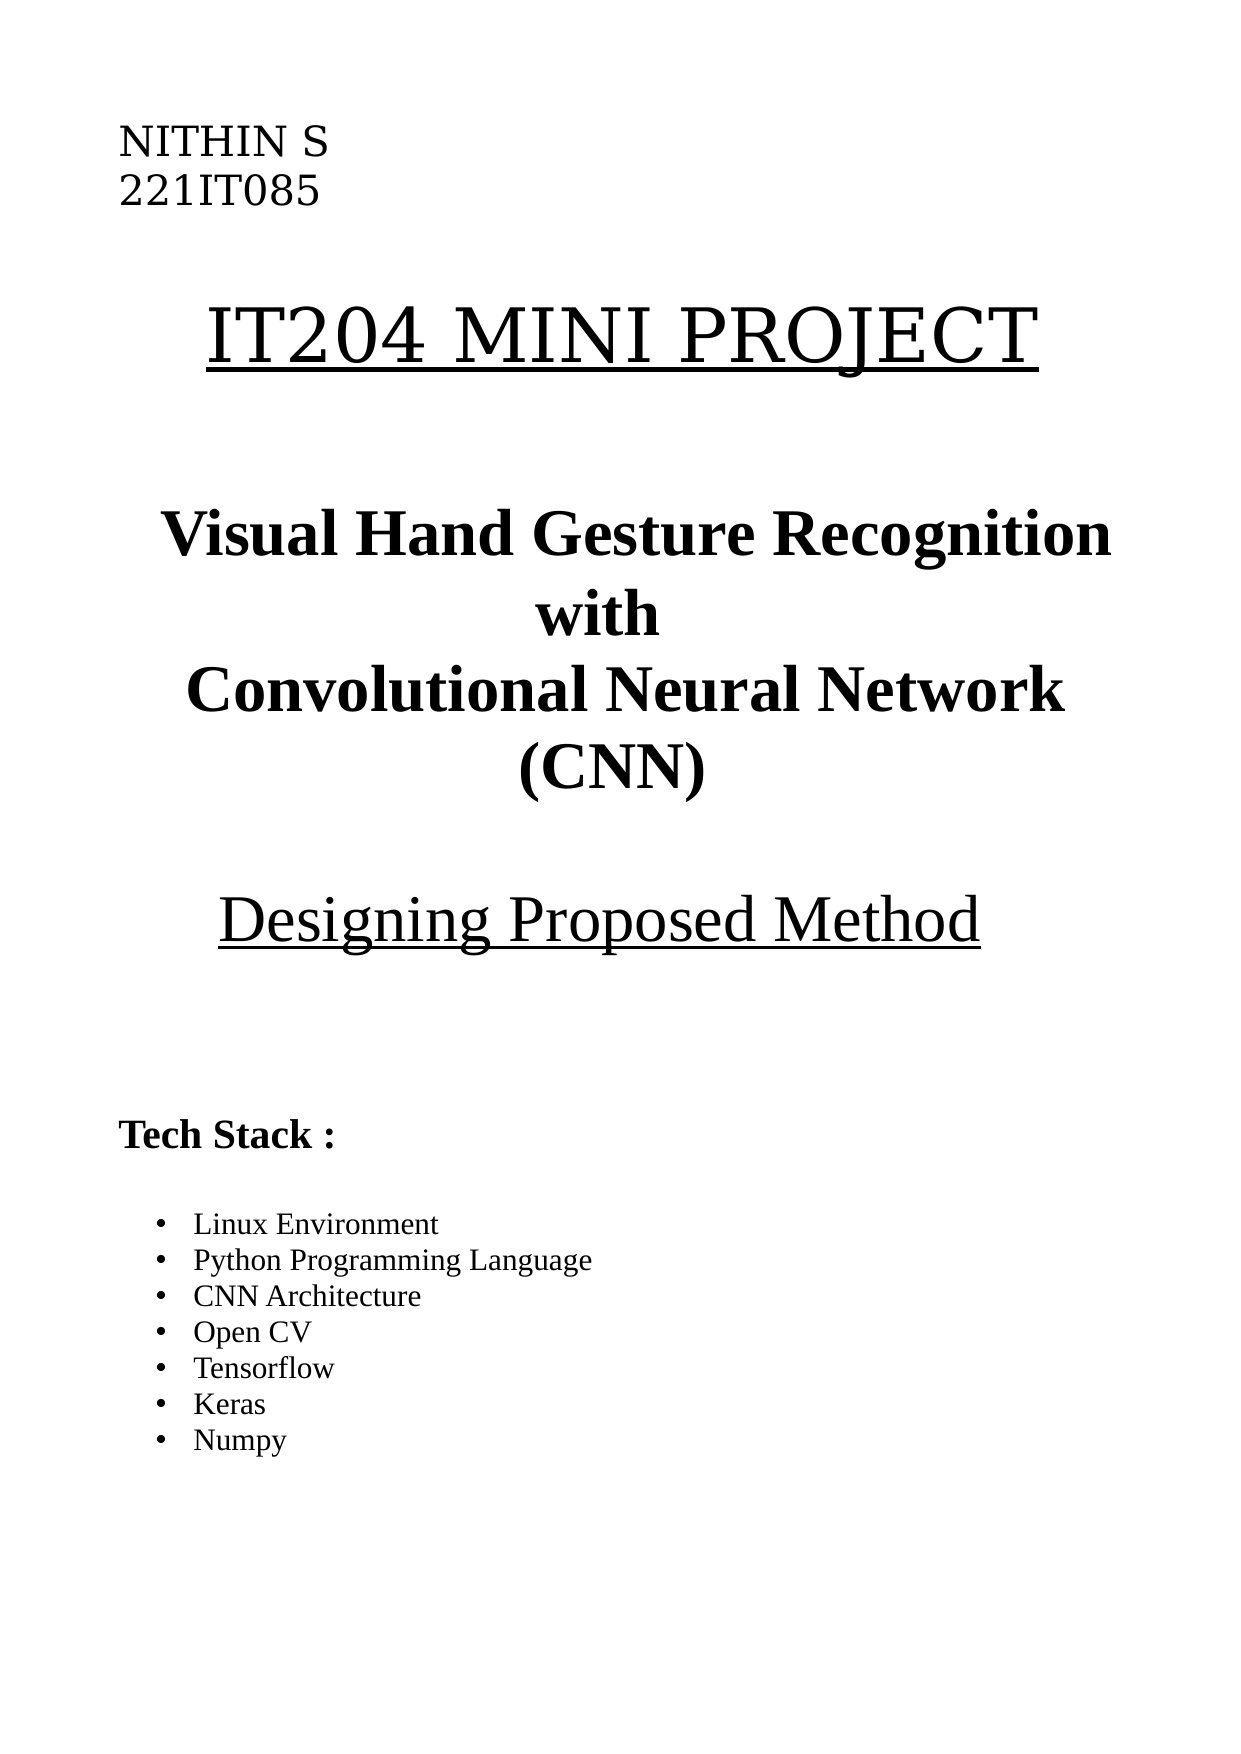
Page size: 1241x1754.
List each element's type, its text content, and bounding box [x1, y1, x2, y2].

text Designing Proposed Method [118, 880, 1122, 956]
text NITHIN S 221IT085 [118, 118, 1122, 215]
list Numpy [156, 1421, 1122, 1457]
text with [118, 573, 1122, 650]
list Keras [156, 1385, 1122, 1421]
list Linux Environment [156, 1206, 1122, 1241]
text (CNN) [118, 726, 1122, 803]
list CNN Architecture [156, 1277, 1122, 1313]
list Tensorflow [156, 1349, 1122, 1385]
text IT204 MINI PROJECT [118, 293, 1122, 380]
text Convolutional Neural Network [118, 650, 1122, 726]
list Open CV [156, 1313, 1122, 1349]
text Tech Stack : [118, 1110, 1122, 1158]
list Python Programming Language [156, 1241, 1122, 1277]
text Visual Hand Gesture Recognition [118, 477, 1122, 573]
